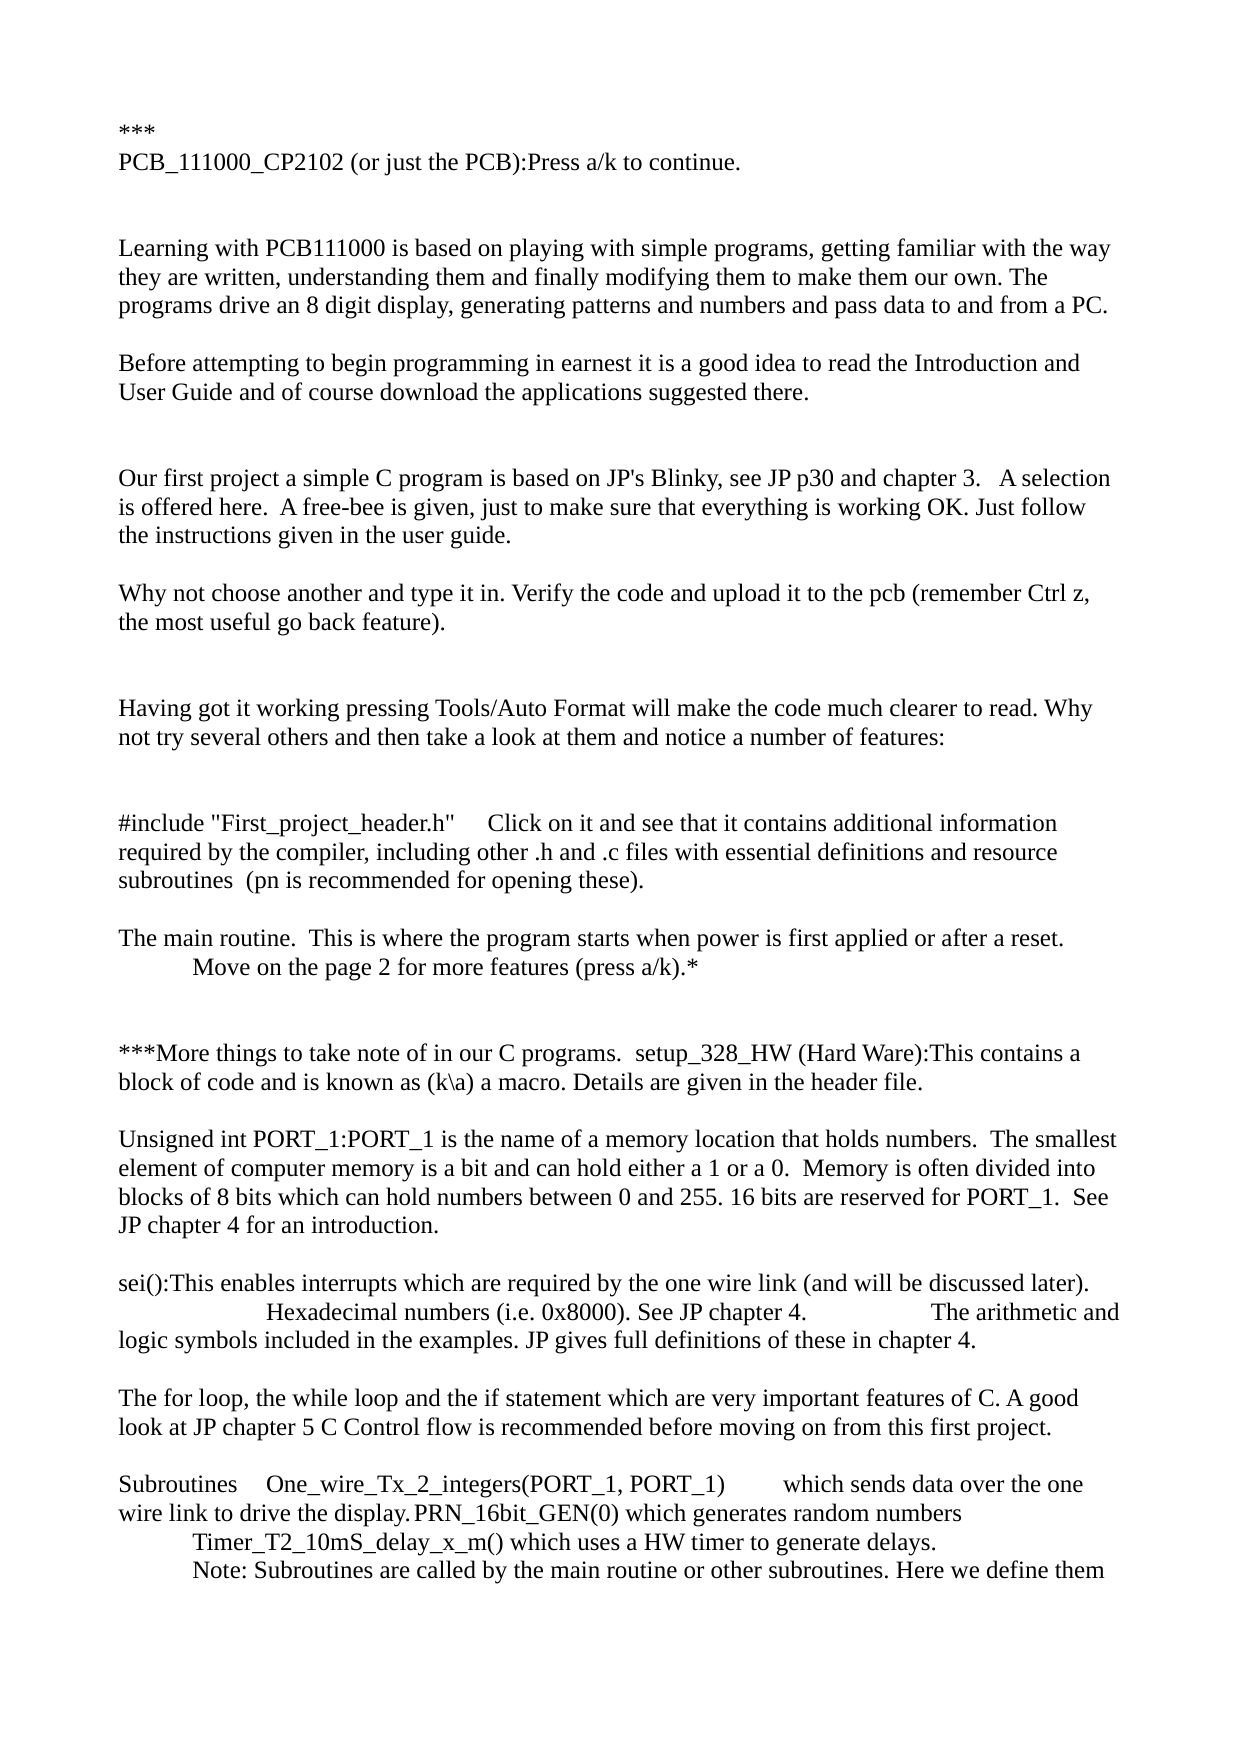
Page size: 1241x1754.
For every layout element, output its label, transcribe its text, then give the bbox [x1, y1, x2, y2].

text Why not choose another and type it in. Verify the code and upload it to the pcb (remember Ctrl z, the most useful go back feature). [118, 578, 1122, 636]
text Subroutines One_wire_Tx_2_integers(PORT_1, PORT_1) which sends data over the one wire link to drive the display. PRN_16bit_GEN(0) which generates random numbers Timer_T2_10mS_delay_x_m() which uses a HW timer to generate delays. Note: Subroutines are called by the main routine or other subroutines. Here we define them [118, 1469, 1122, 1584]
text Learning with PCB111000 is based on playing with simple programs, getting familiar with the way they are written, understanding them and finally modifying them to make them our own. The programs drive an 8 digit display, generating patterns and numbers and pass data to and from a PC. [118, 233, 1122, 319]
text #include "First_project_header.h" Click on it and see that it contains additional information required by the compiler, including other .h and .c files with essential definitions and resource subroutines (pn is recommended for opening these). [118, 808, 1122, 894]
text The main routine. This is where the program starts when power is first applied or after a reset. Move on the page 2 for more features (press a/k).* [118, 923, 1122, 981]
text The for loop, the while loop and the if statement which are very important features of C. A good look at JP chapter 5 C Control flow is recommended before moving on from this first project. [118, 1383, 1122, 1441]
text Before attempting to begin programming in earnest it is a good idea to read the Introduction and User Guide and of course download the applications suggested there. [118, 348, 1122, 406]
text PCB_111000_CP2102 (or just the PCB):Press a/k to continue. [118, 147, 1122, 176]
text Having got it working pressing Tools/Auto Format will make the code much clearer to read. Why not try several others and then take a look at them and notice a number of features: [118, 693, 1122, 751]
text sei():This enables interrupts which are required by the one wire link (and will be discussed later). Hexadecimal numbers (i.e. 0x8000). See JP chapter 4. The arithmetic and logic symbols included in the examples. JP gives full definitions of these in chapter 4. [118, 1268, 1122, 1354]
text Our first project a simple C program is based on JP's Blinky, see JP p30 and chapter 3. A selection is offered here. A free-bee is given, just to make sure that everything is working OK. Just follow the instructions given in the user guide. [118, 463, 1122, 549]
text *** [118, 118, 1122, 147]
text Unsigned int PORT_1:PORT_1 is the name of a memory location that holds numbers. The smallest element of computer memory is a bit and can hold either a 1 or a 0. Memory is often divided into blocks of 8 bits which can hold numbers between 0 and 255. 16 bits are reserved for PORT_1. See JP chapter 4 for an introduction. [118, 1124, 1122, 1239]
text ***More things to take note of in our C programs. setup_328_HW (Hard Ware):This contains a block of code and is known as (k\a) a macro. Details are given in the header file. [118, 1038, 1122, 1096]
